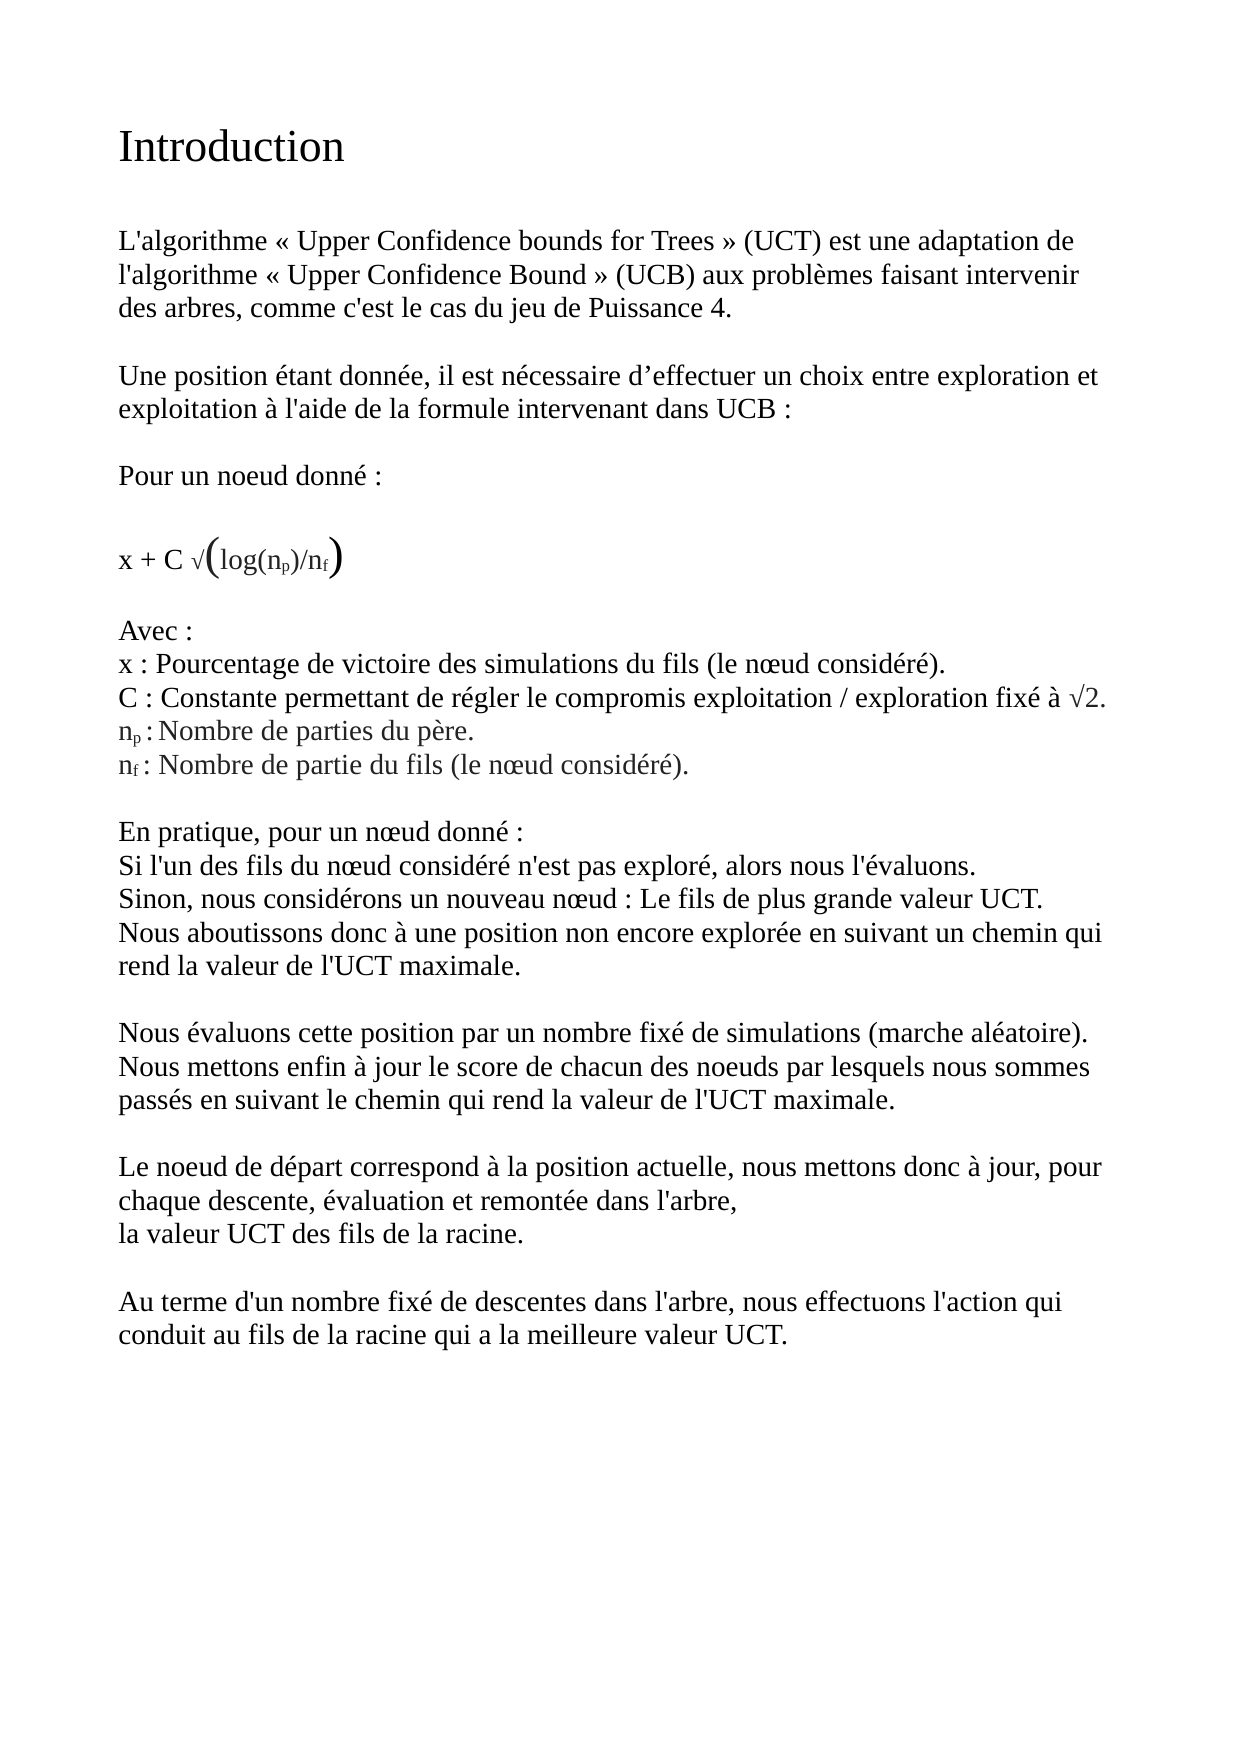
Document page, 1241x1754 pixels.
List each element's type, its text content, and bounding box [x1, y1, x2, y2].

text Au terme d'un nombre fixé de descentes dans l'arbre, nous effectuons l'action qui conduit au fils de la racine qui a la meilleure valeur UCT. [118, 1284, 1122, 1351]
text Sinon, nous considérons un nouveau nœud : Le fils de plus grande valeur UCT. [118, 881, 1122, 915]
text Nous mettons enfin à jour le score de chacun des noeuds par lesquels nous sommes passés en suivant le chemin qui rend la valeur de l'UCT maximale. [118, 1049, 1122, 1116]
text np : Nombre de parties du père. [118, 713, 1122, 747]
text la valeur UCT des fils de la racine. [118, 1217, 1122, 1250]
text x : Pourcentage de victoire des simulations du fils (le nœud considéré). [118, 646, 1122, 680]
text des arbres, comme c'est le cas du jeu de Puissance 4. [118, 291, 1122, 324]
text Si l'un des fils du nœud considéré n'est pas exploré, alors nous l'évaluons. [118, 848, 1122, 881]
text Nous aboutissons donc à une position non encore explorée en suivant un chemin qui rend la valeur de l'UCT maximale. [118, 915, 1122, 982]
text Nous évaluons cette position par un nombre fixé de simulations (marche aléatoire). [118, 1015, 1122, 1049]
text Une position étant donnée, il est nécessaire d’effectuer un choix entre exploration et exploitation à l'aide de la formule intervenant dans UCB : [118, 358, 1122, 425]
text C : Constante permettant de régler le compromis exploitation / exploration fixé à √2. [118, 680, 1122, 713]
text x + C √(log(np)/nf) [118, 525, 1122, 579]
text L'algorithme « Upper Confidence bounds for Trees » (UCT) est une adaptation de l'algorithme « Upper Confidence Bound » (UCB) aux problèmes faisant intervenir [118, 223, 1122, 291]
text Pour un noeud donné : [118, 458, 1122, 492]
text Avec : [118, 613, 1122, 646]
text En pratique, pour un nœud donné : [118, 814, 1122, 848]
text Le noeud de départ correspond à la position actuelle, nous mettons donc à jour, pour chaque descente, évaluation et remontée dans l'arbre, [118, 1149, 1122, 1217]
text nf : Nombre de partie du fils (le nœud considéré). [118, 747, 1122, 781]
text Introduction [118, 118, 1122, 171]
